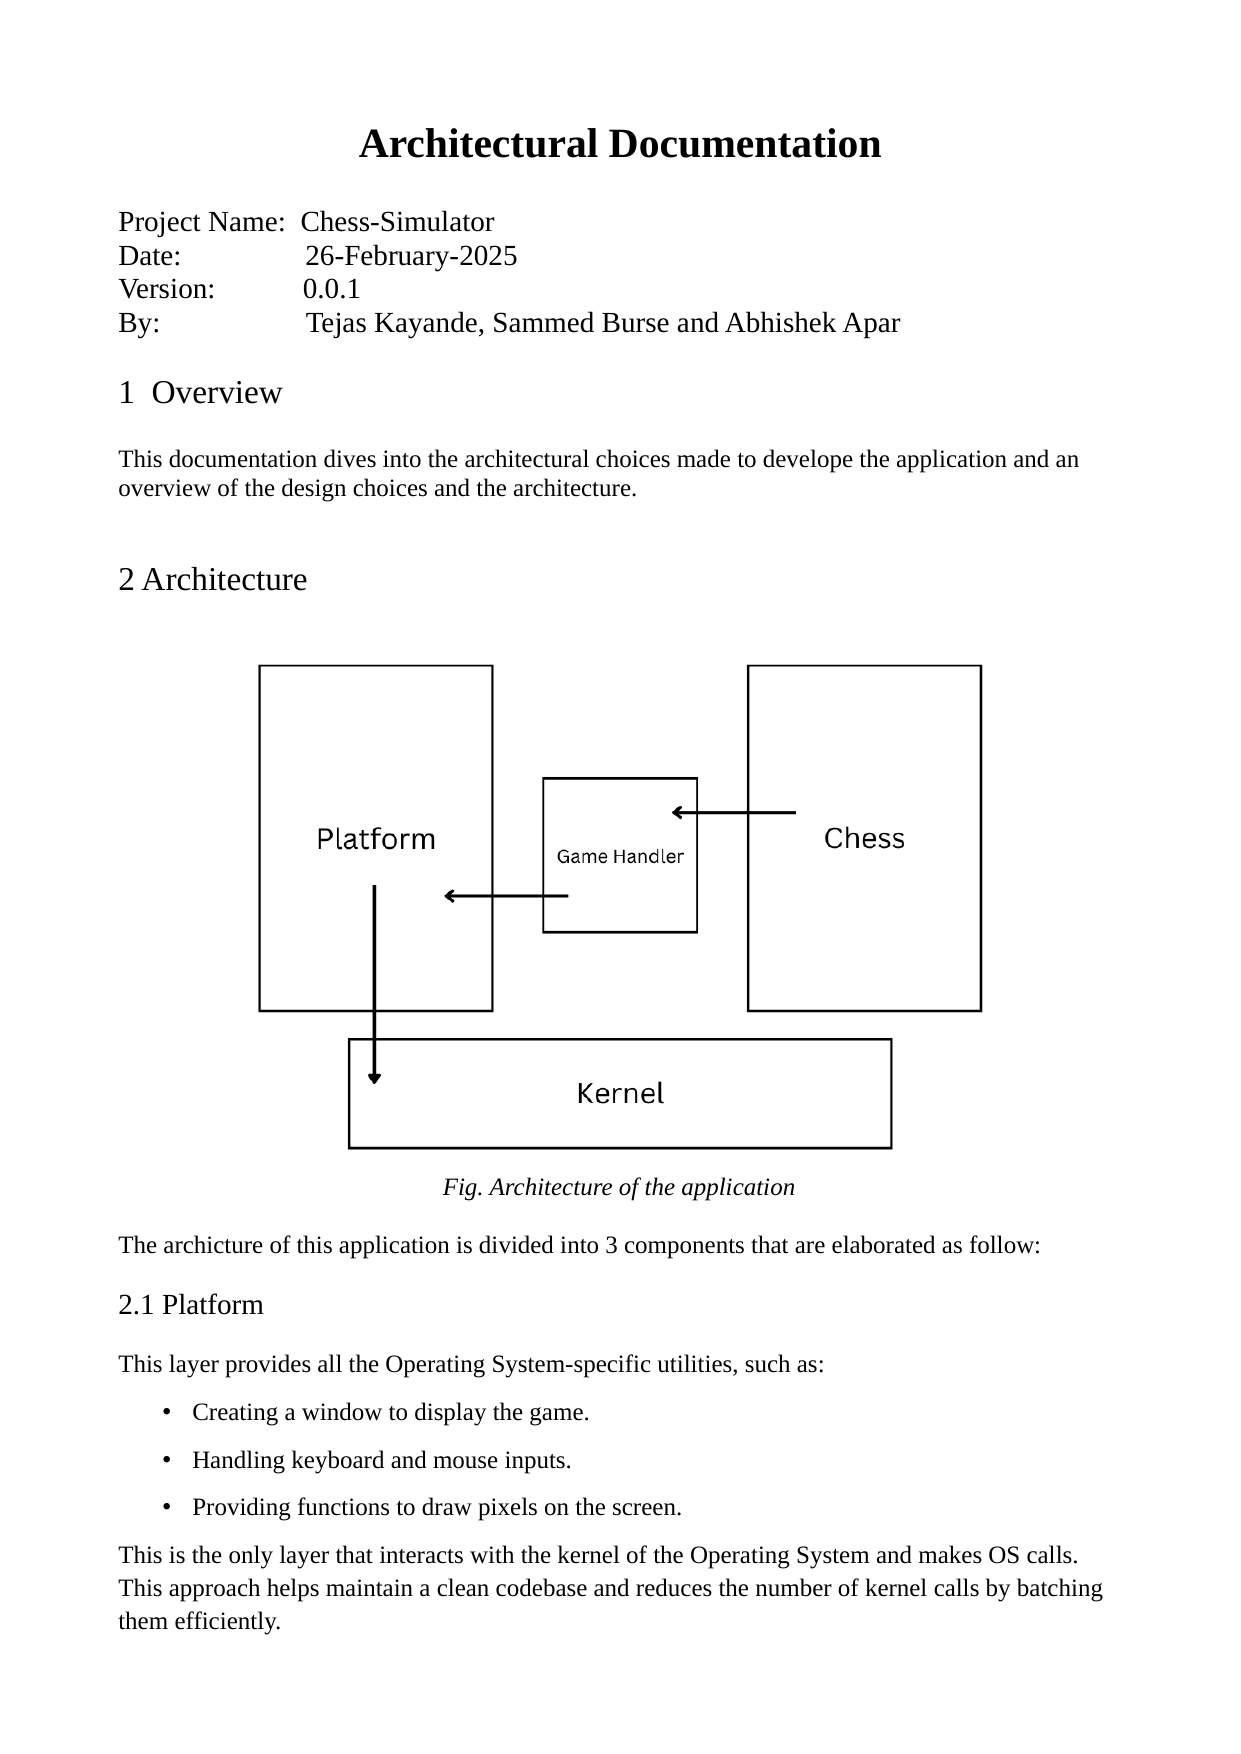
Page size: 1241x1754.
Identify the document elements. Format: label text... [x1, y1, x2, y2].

text Date: 26-February-2025 [118, 238, 1122, 271]
text Project Name: Chess-Simulator [118, 204, 1122, 238]
text This documentation dives into the architectural choices made to develope the application and an overview of the design choices and the architecture. [118, 444, 1122, 501]
text Version: 0.0.1 [118, 271, 1122, 305]
list Handling keyboard and mouse inputs. [162, 1445, 1122, 1473]
list Creating a window to display the game. [162, 1397, 1122, 1426]
picture [250, 635, 991, 1164]
text 2 Architecture [118, 559, 1122, 597]
text This layer provides all the Operating System-specific utilities, such as: [118, 1349, 1122, 1378]
text Architectural Documentation [118, 118, 1122, 166]
text 2.1 Platform [118, 1287, 1122, 1321]
text This is the only layer that interacts with the kernel of the Operating System and makes OS calls. This approach helps maintain a clean codebase and reduces the number of kernel calls by batching them efficiently. [118, 1540, 1122, 1635]
text The archicture of this application is divided into 3 components that are elaborated as follow: [118, 1230, 1122, 1287]
text 1 Overview [118, 372, 1122, 410]
text Fig. Architecture of the application [118, 1172, 1122, 1201]
text By: Tejas Kayande, Sammed Burse and Abhishek Apar [118, 305, 1122, 338]
list Providing functions to draw pixels on the screen. [162, 1492, 1122, 1521]
